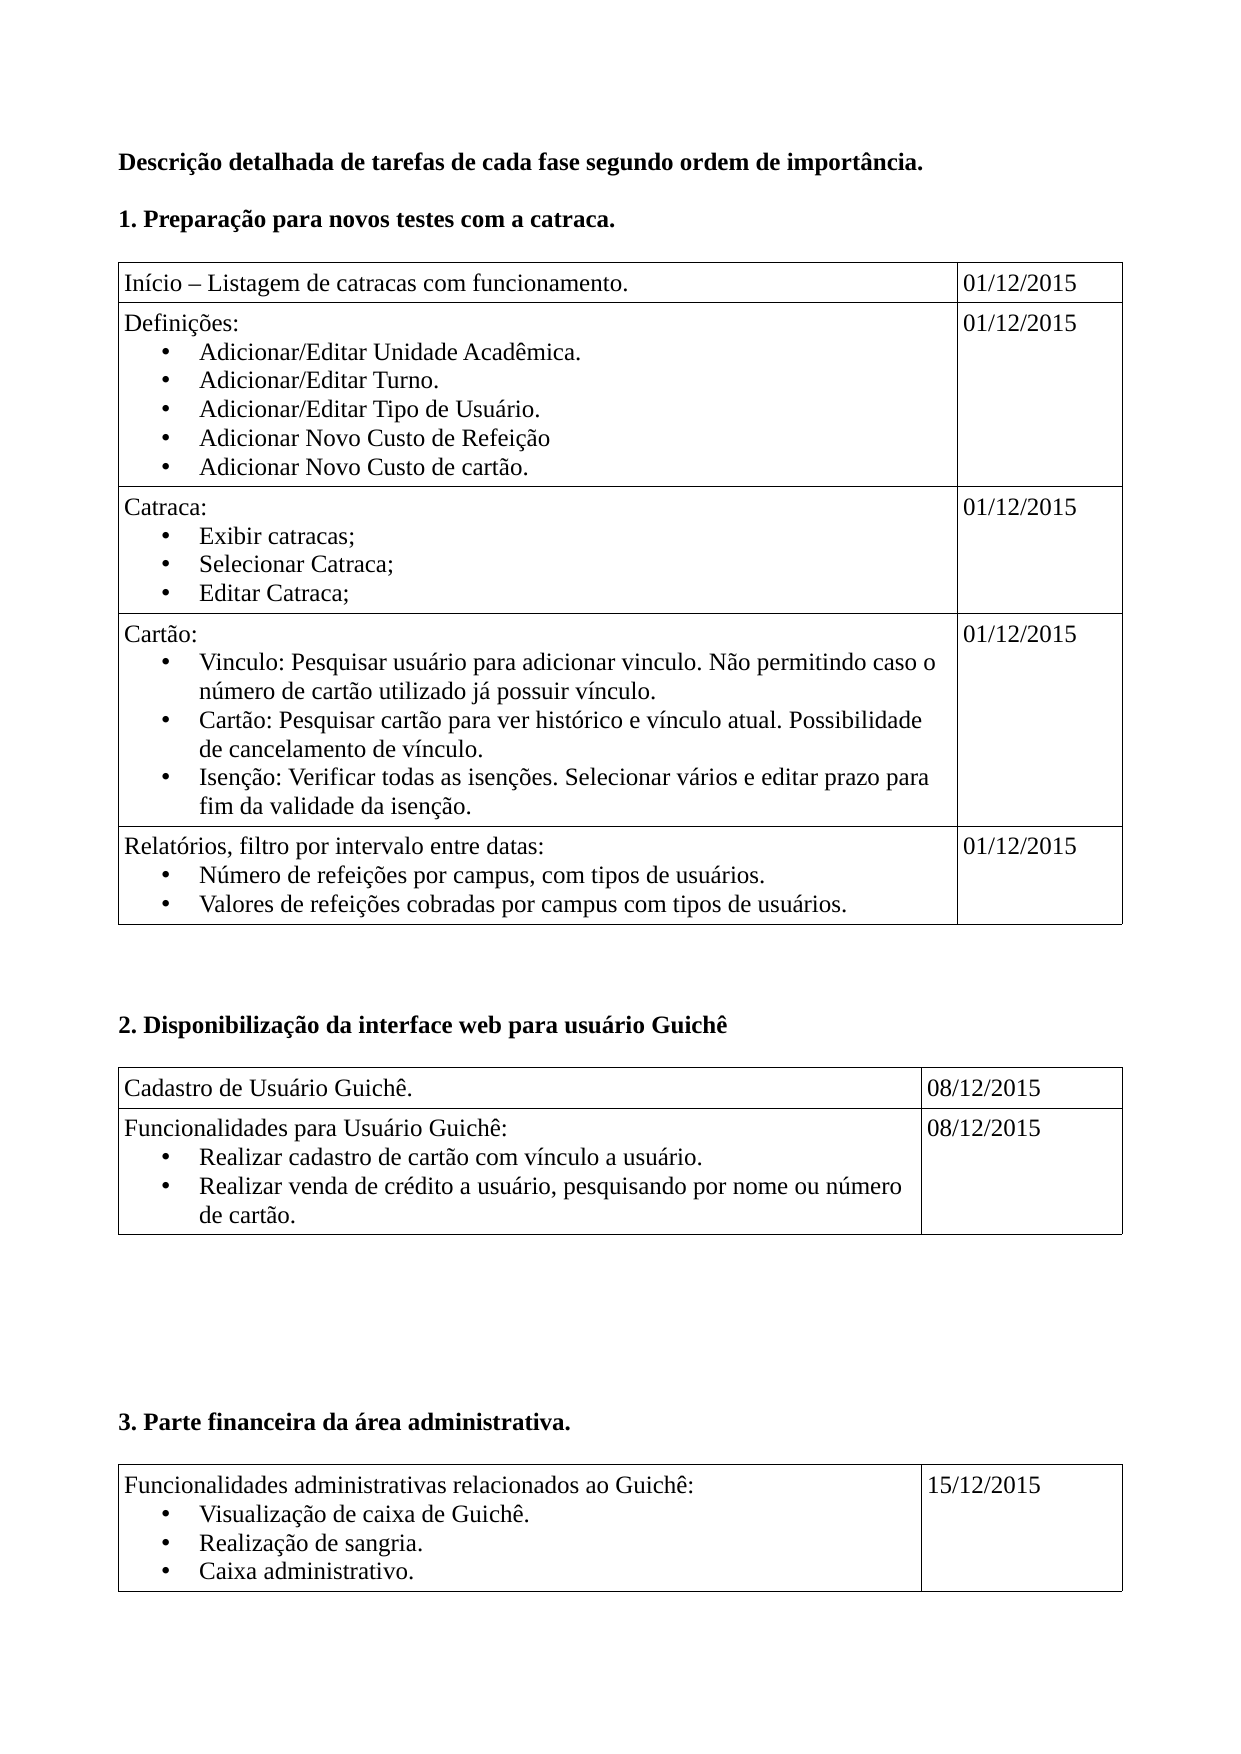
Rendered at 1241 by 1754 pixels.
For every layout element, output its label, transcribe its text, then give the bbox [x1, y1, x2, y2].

text 3. Parte financeira da área administrativa. [118, 1407, 1122, 1436]
table_cell 08/12/2015 [922, 1109, 1122, 1234]
table_cell 01/12/2015 [958, 487, 1122, 613]
text 2. Disponibilização da interface web para usuário Guichê [118, 1010, 1122, 1038]
table_header 01/12/2015 [958, 263, 1122, 302]
table_cell Funcionalidades para Usuário Guichê: Realizar cadastro de cartão com vínculo a usuário. Realizar venda de crédito a usuário, pesquisando por nome ou número de cartão. [119, 1109, 921, 1234]
table_cell Catraca: Exibir catracas; Selecionar Catraca; Editar Catraca; [119, 487, 957, 613]
text Descrição detalhada de tarefas de cada fase segundo ordem de importância. [118, 147, 1122, 176]
text 1. Preparação para novos testes com a catraca. [118, 204, 1122, 233]
table_cell 01/12/2015 [958, 303, 1122, 486]
table_header Funcionalidades administrativas relacionados ao Guichê: Visualização de caixa de Guichê. Realização de sangria. Caixa administrativo. [119, 1465, 921, 1591]
table_cell Cartão: Vinculo: Pesquisar usuário para adicionar vinculo. Não permitindo caso o número de cartão utilizado já possuir vínculo. Cartão: Pesquisar cartão para ver histórico e vínculo atual. Possibilidade de cancelamento de vínculo. Isenção: Verificar todas as isenções. Selecionar vários e editar prazo para fim da validade da isenção. [119, 614, 957, 826]
table_header 15/12/2015 [922, 1465, 1122, 1591]
table_cell Relatórios, filtro por intervalo entre datas: Número de refeições por campus, com tipos de usuários. Valores de refeições cobradas por campus com tipos de usuários. [119, 827, 957, 923]
table_cell 01/12/2015 [958, 827, 1122, 923]
table_header Cadastro de Usuário Guichê. [119, 1068, 921, 1108]
table_cell 01/12/2015 [958, 614, 1122, 826]
table_header Início – Listagem de catracas com funcionamento. [119, 263, 957, 302]
table_header 08/12/2015 [922, 1068, 1122, 1108]
table_cell Definições: Adicionar/Editar Unidade Acadêmica. Adicionar/Editar Turno. Adicionar/Editar Tipo de Usuário. Adicionar Novo Custo de Refeição Adicionar Novo Custo de cartão. [119, 303, 957, 486]
